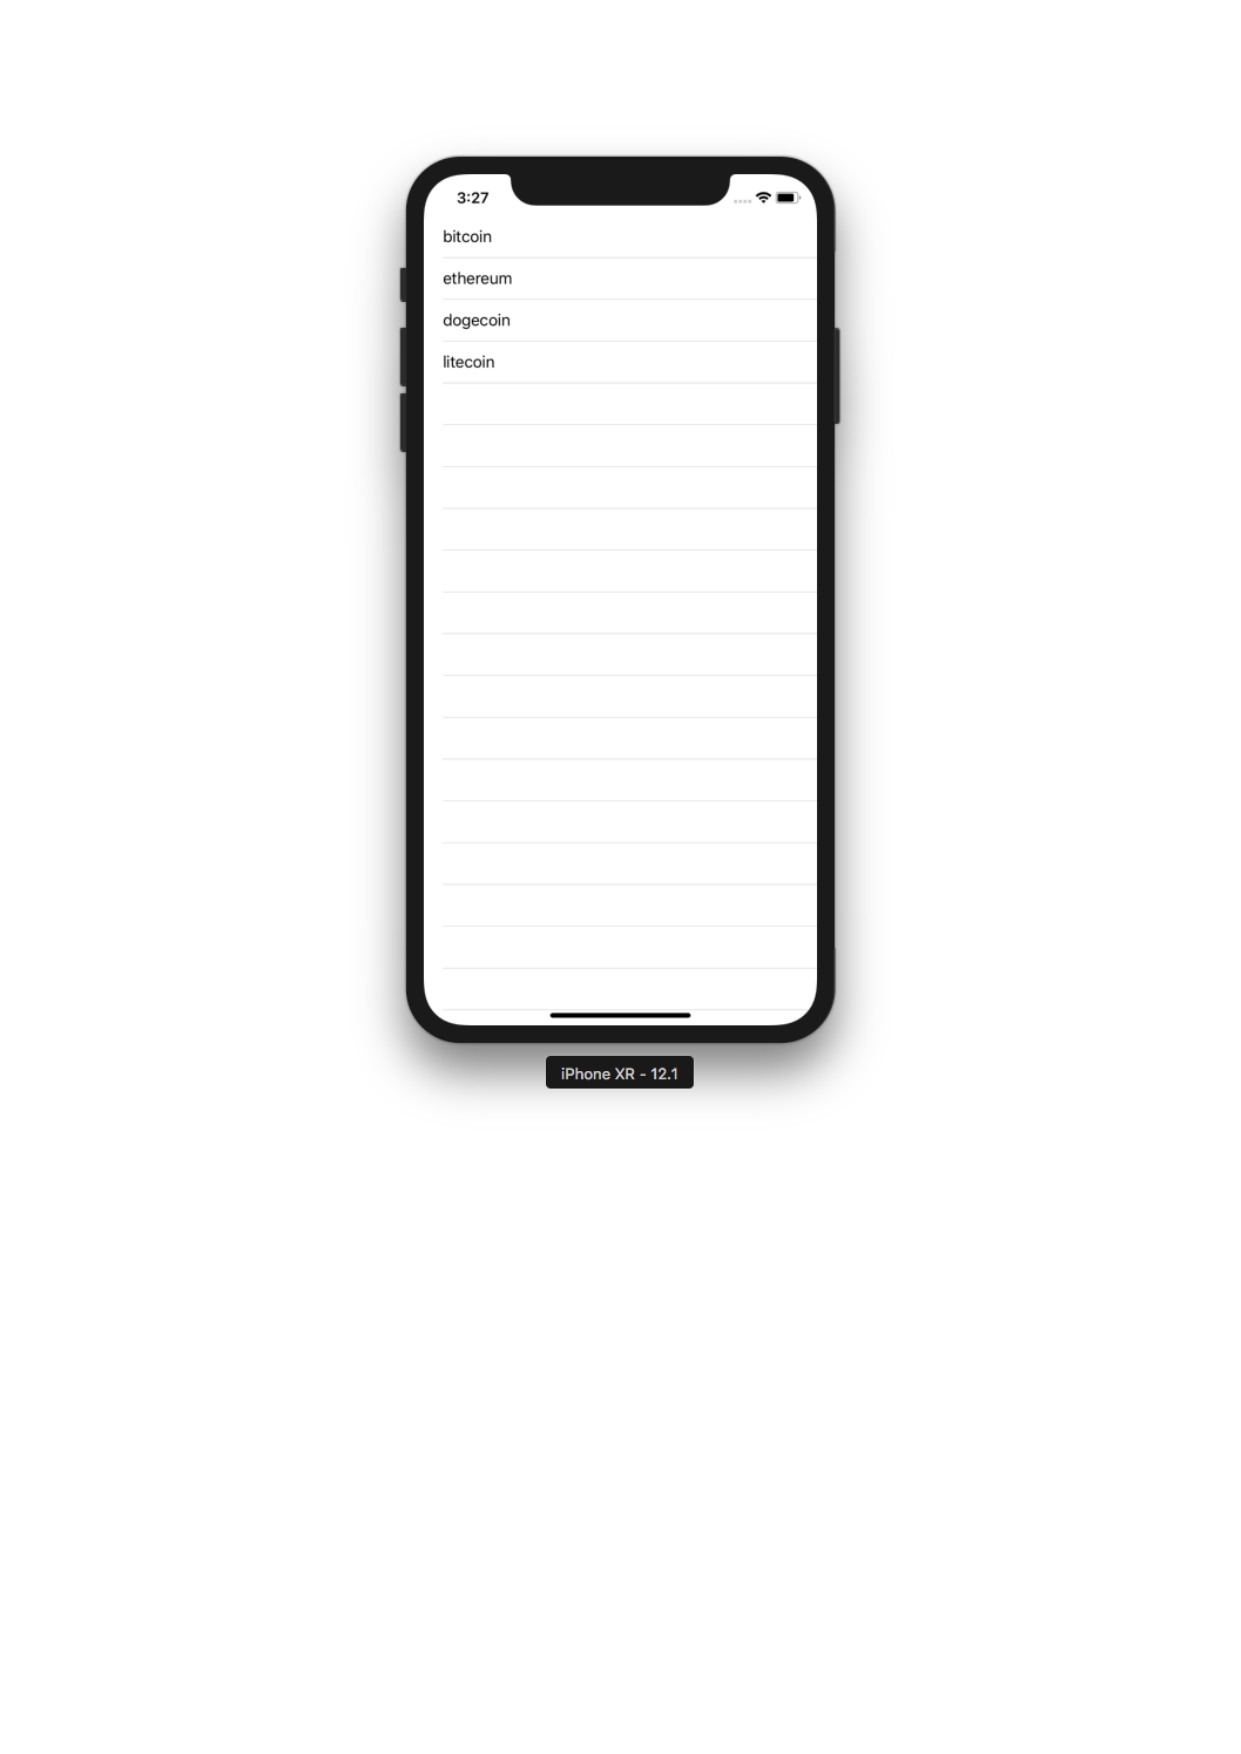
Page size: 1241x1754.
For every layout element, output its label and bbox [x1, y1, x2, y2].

picture [330, 118, 911, 1138]
